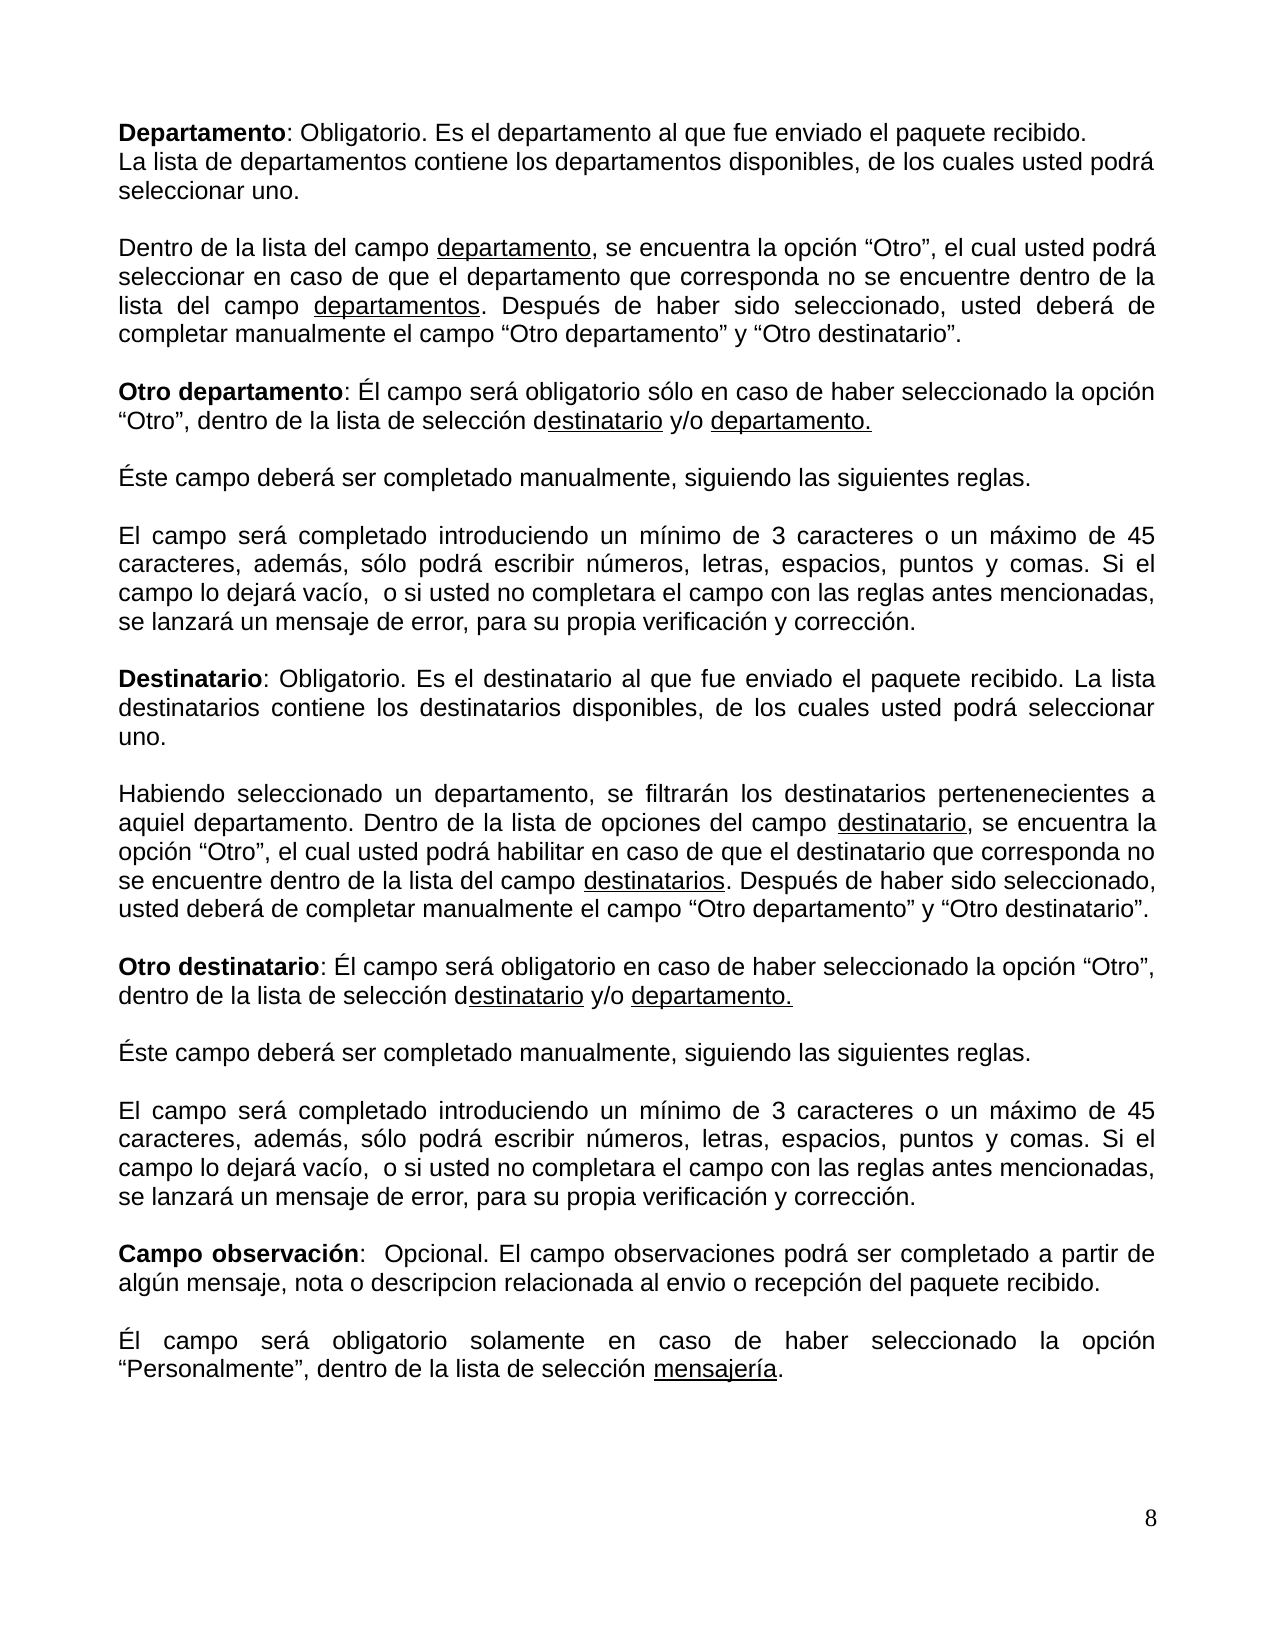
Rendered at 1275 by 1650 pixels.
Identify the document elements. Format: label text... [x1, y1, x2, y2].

text El campo será completado introduciendo un mínimo de 3 caracteres o un máximo de 45 caracteres, además, sólo podrá escribir números, letras, espacios, puntos y comas. Si el campo lo dejará vacío, o si usted no completara el campo con las reglas antes mencionadas, se lanzará un mensaje de error, para su propia verificación y corrección. [118, 1096, 1157, 1211]
text Éste campo deberá ser completado manualmente, siguiendo las siguientes reglas. [118, 1038, 1157, 1067]
text Otro destinatario: Él campo será obligatorio en caso de haber seleccionado la opción “Otro”, dentro de la lista de selección destinatario y/o departamento. [118, 952, 1157, 1009]
text Otro departamento: Él campo será obligatorio sólo en caso de haber seleccionado la opción “Otro”, dentro de la lista de selección destinatario y/o departamento. [118, 377, 1157, 434]
text Departamento: Obligatorio. Es el departamento al que fue enviado el paquete recibido. [118, 118, 1157, 147]
text Dentro de la lista del campo departamento, se encuentra la opción “Otro”, el cual usted podrá seleccionar en caso de que el departamento que corresponda no se encuentre dentro de la lista del campo departamentos. Después de haber sido seleccionado, usted deberá de completar manualmente el campo “Otro departamento” y “Otro destinatario”. [118, 233, 1157, 348]
text Habiendo seleccionado un departamento, se filtrarán los destinatarios pertenenecientes a aquiel departamento. Dentro de la lista de opciones del campo destinatario, se encuentra la opción “Otro”, el cual usted podrá habilitar en caso de que el destinatario que corresponda no se encuentre dentro de la lista del campo destinatarios. Después de haber sido seleccionado, usted deberá de completar manualmente el campo “Otro departamento” y “Otro destinatario”. [118, 779, 1157, 923]
text Él campo será obligatorio solamente en caso de haber seleccionado la opción “Personalmente”, dentro de la lista de selección mensajería. [118, 1326, 1157, 1383]
text La lista de departamentos contiene los departamentos disponibles, de los cuales usted podrá seleccionar uno. [118, 147, 1157, 204]
text Éste campo deberá ser completado manualmente, siguiendo las siguientes reglas. [118, 463, 1157, 492]
text Campo observación: Opcional. El campo observaciones podrá ser completado a partir de algún mensaje, nota o descripcion relacionada al envio o recepción del paquete recibido. [118, 1239, 1157, 1297]
text El campo será completado introduciendo un mínimo de 3 caracteres o un máximo de 45 caracteres, además, sólo podrá escribir números, letras, espacios, puntos y comas. Si el campo lo dejará vacío, o si usted no completara el campo con las reglas antes mencionadas, se lanzará un mensaje de error, para su propia verificación y corrección. [118, 521, 1157, 636]
text Destinatario: Obligatorio. Es el destinatario al que fue enviado el paquete recibido. La lista destinatarios contiene los destinatarios disponibles, de los cuales usted podrá seleccionar uno. [118, 664, 1157, 751]
